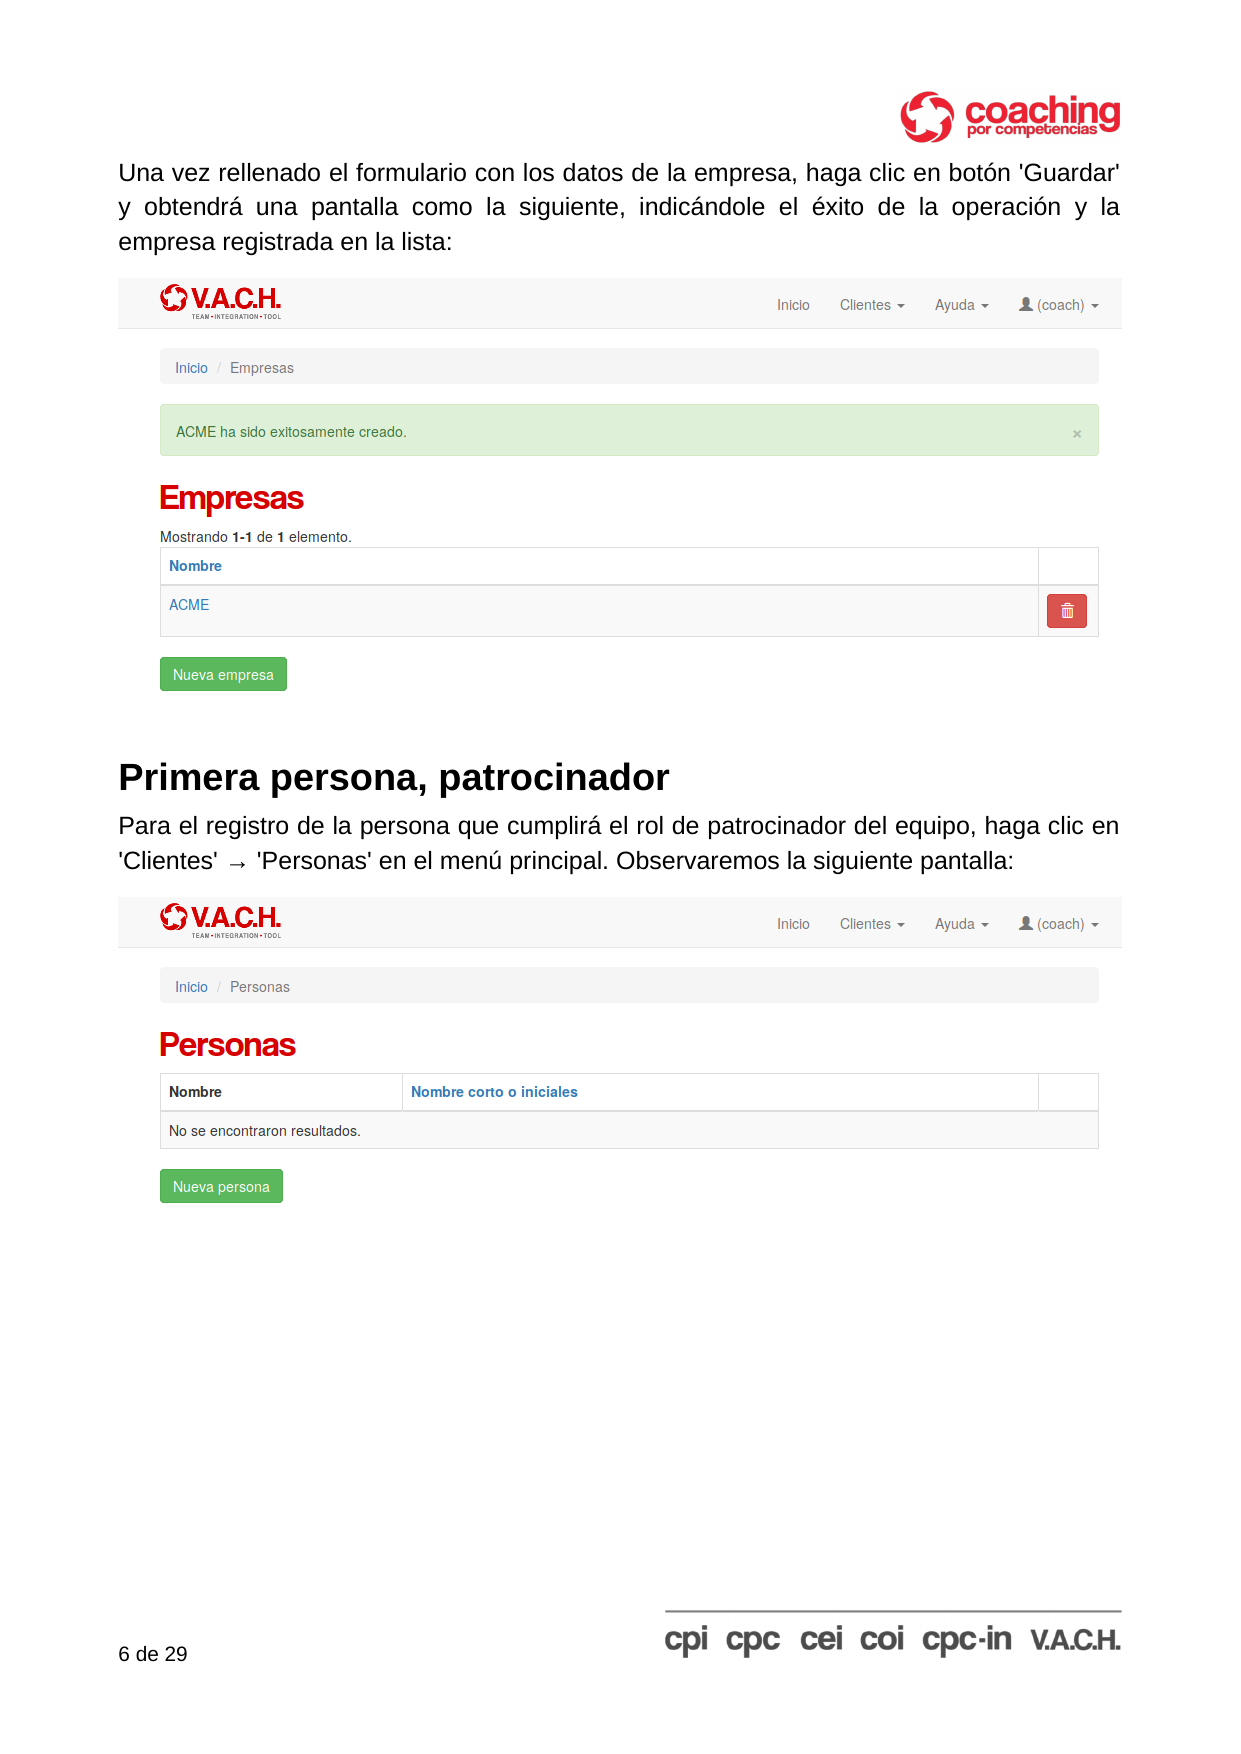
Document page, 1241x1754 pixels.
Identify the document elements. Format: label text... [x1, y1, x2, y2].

picture [661, 1609, 1123, 1661]
subtitle Primera persona, patrocinador [118, 755, 1122, 799]
text Para el registro de la persona que cumplirá el rol de patrocinador del equipo, haga clic en 'Clientes' → 'Personas' en el menú principal. Observaremos la siguiente pantalla: [118, 811, 1122, 874]
picture [118, 278, 1123, 707]
picture [897, 88, 1123, 146]
text Una vez rellenado el formulario con los datos de la empresa, haga clic en botón 'Guardar' y obtendrá una pantalla como la siguiente, indicándole el éxito de la operación y la empresa registrada en la lista: [118, 158, 1122, 255]
